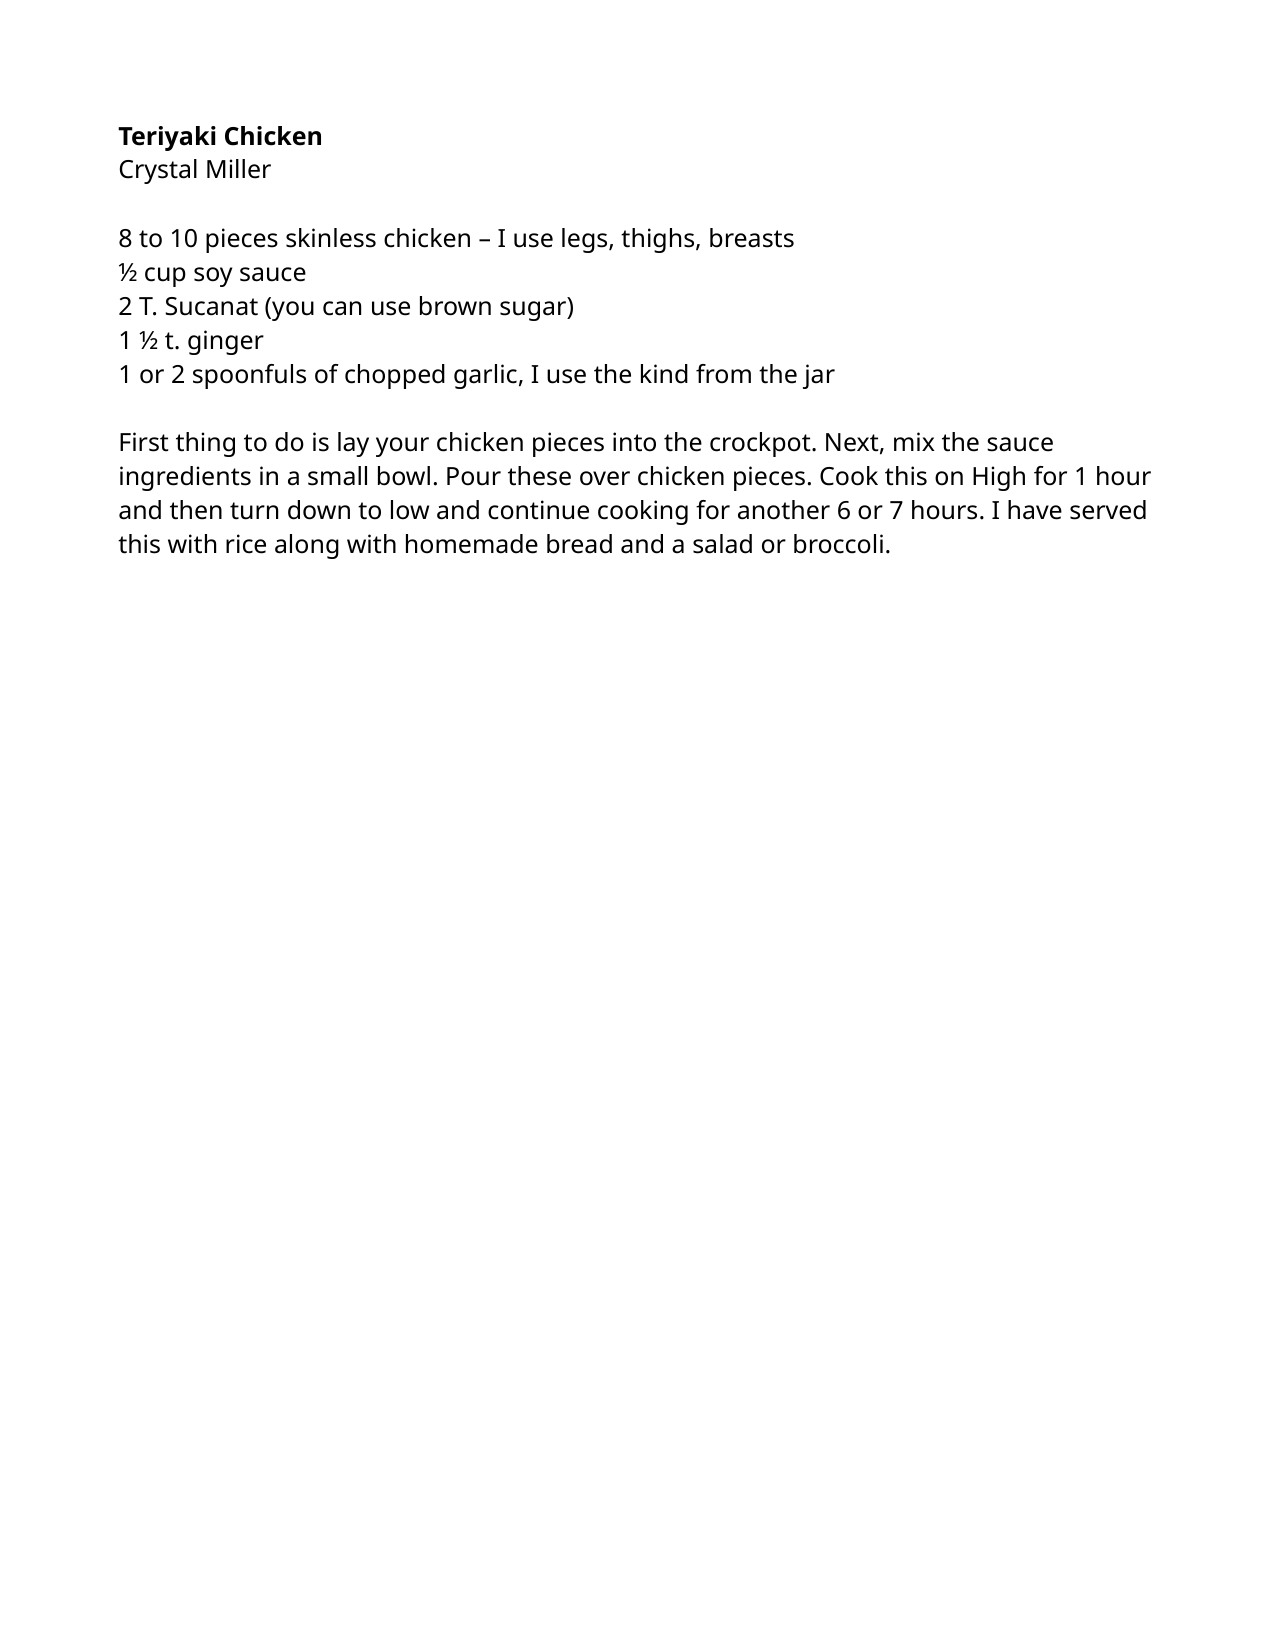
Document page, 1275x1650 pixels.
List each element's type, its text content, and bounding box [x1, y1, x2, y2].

text Teriyaki Chicken Crystal Miller 8 to 10 pieces skinless chicken – I use legs, thighs, breasts ½ cup soy sauce 2 T. Sucanat (you can use brown sugar) 1 ½ t. ginger 1 or 2 spoonfuls of chopped garlic, I use the kind from the jar First thing to do is lay your chicken pieces into the crockpot. Next, mix the sauce ingredients in a small bowl. Pour these over chicken pieces. Cook this on High for 1 hour and then turn down to low and continue cooking for another 6 or 7 hours. I have served this with rice along with homemade bread and a salad or broccoli. [118, 118, 1157, 561]
